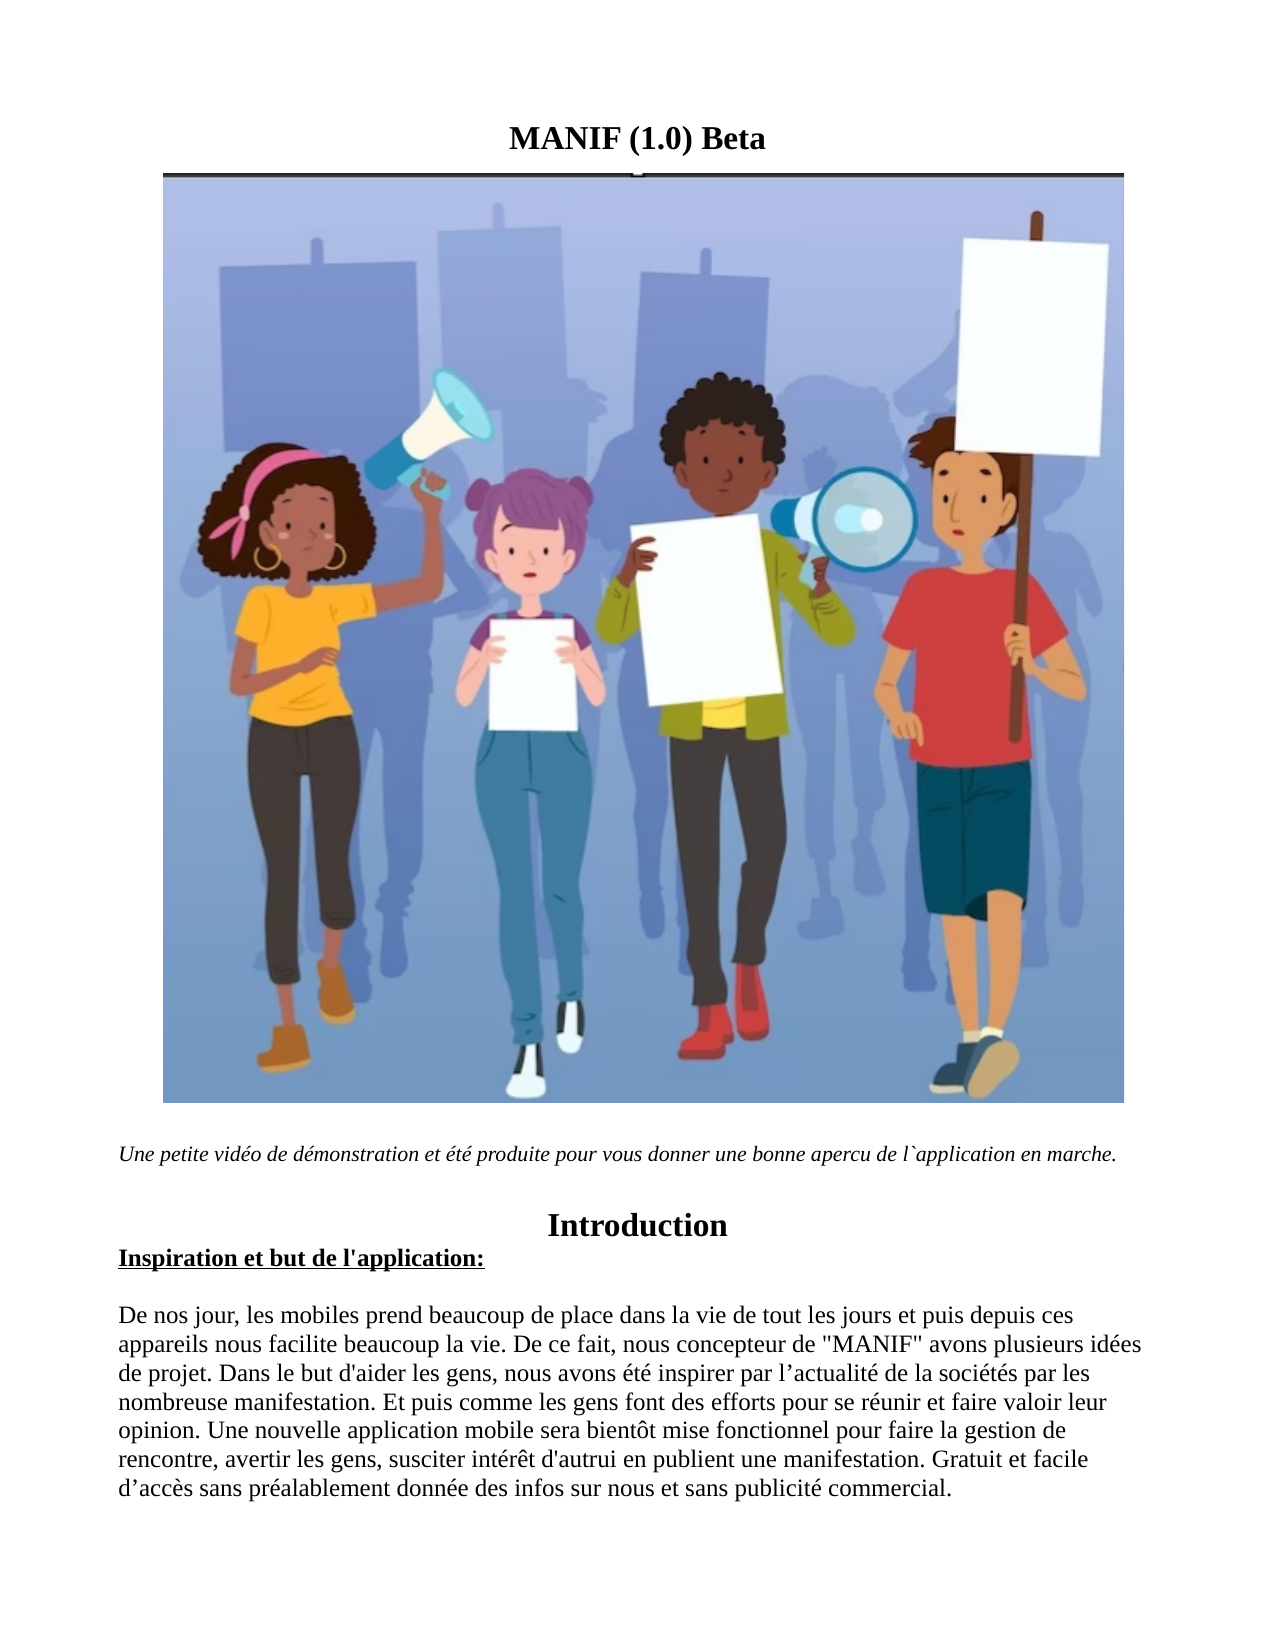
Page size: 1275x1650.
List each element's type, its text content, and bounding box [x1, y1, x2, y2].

text Introduction [118, 1205, 1157, 1243]
text De nos jour, les mobiles prend beaucoup de place dans la vie de tout les jours et puis depuis ces appareils nous facilite beaucoup la vie. De ce fait, nous concepteur de "MANIF" avons plusieurs idées de projet. Dans le but d'aider les gens, nous avons été inspirer par l’actualité de la sociétés par les nombreuse manifestation. Et puis comme les gens font des efforts pour se réunir et faire valoir leur opinion. Une nouvelle application mobile sera bientôt mise fonctionnel pour faire la gestion de rencontre, avertir les gens, susciter intérêt d'autrui en publient une manifestation. Gratuit et facile d’accès sans préalablement donnée des infos sur nous et sans publicité commercial. [118, 1301, 1157, 1502]
text Une petite vidéo de démonstration et été produite pour vous donner une bonne apercu de l`application en marche. [118, 1141, 1157, 1166]
text MANIF (1.0) Beta [118, 118, 1157, 156]
text Inspiration et but de l'application: [118, 1243, 1157, 1272]
picture [163, 173, 1125, 1103]
